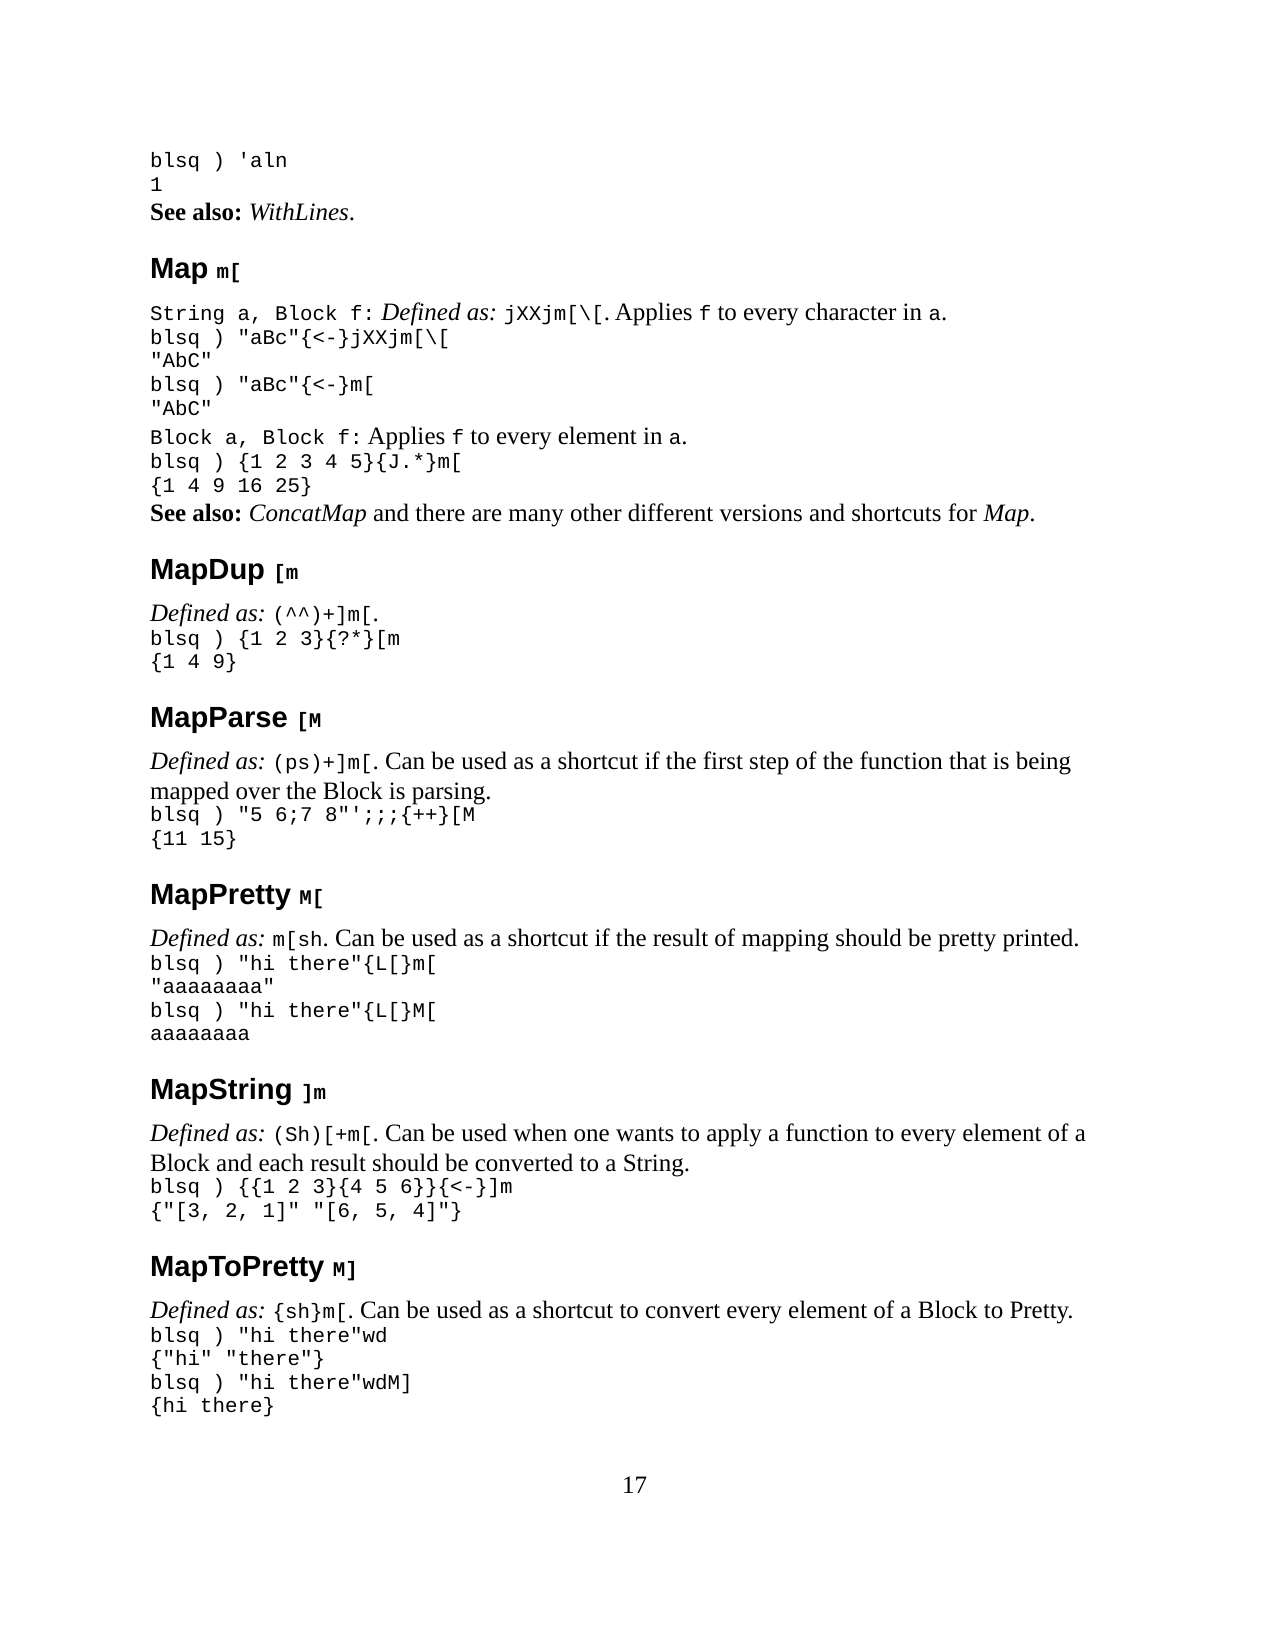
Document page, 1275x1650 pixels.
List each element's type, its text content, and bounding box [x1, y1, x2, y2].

text String a, Block f: Defined as: jXXjm[\[. Applies f to every character in a. [150, 297, 1125, 327]
text "aaaaaaaa" [150, 976, 1125, 1000]
text blsq ) {1 2 3 4 5}{J.*}m[ [150, 451, 1125, 474]
text blsq ) {{1 2 3}{4 5 6}}{<-}]m [150, 1177, 1125, 1200]
text blsq ) {1 2 3}{?*}[m [150, 628, 1125, 651]
text {11 15} [150, 828, 1125, 852]
subtitle MapString ]m [150, 1072, 1125, 1106]
text blsq ) "hi there"wdM] [150, 1372, 1125, 1396]
text blsq ) "aBc"{<-}jXXjm[\[ [150, 327, 1125, 350]
text {"hi" "there"} [150, 1348, 1125, 1372]
text {1 4 9} [150, 651, 1125, 675]
text blsq ) 'aln [150, 150, 1125, 174]
text Defined as: {sh}m[. Can be used as a shortcut to convert every element of a Block to Pretty. [150, 1295, 1125, 1324]
text {hi there} [150, 1396, 1125, 1419]
subtitle MapDup [m [150, 552, 1125, 586]
text aaaaaaaa [150, 1023, 1125, 1047]
text blsq ) "hi there"wd [150, 1324, 1125, 1348]
text Defined as: m[sh. Can be used as a shortcut if the result of mapping should be pretty printed. [150, 923, 1125, 952]
text Block a, Block f: Applies f to every element in a. [150, 421, 1125, 451]
text See also: WithLines. [150, 197, 1125, 226]
text Defined as: (Sh)[+m[. Can be used when one wants to apply a function to every element of a Block and each result should be converted to a String. [150, 1118, 1125, 1177]
subtitle MapPretty M[ [150, 877, 1125, 910]
subtitle MapToPretty M] [150, 1249, 1125, 1282]
text "AbC" [150, 398, 1125, 421]
text blsq ) "aBc"{<-}m[ [150, 374, 1125, 398]
text blsq ) "5 6;7 8"';;;{++}[M [150, 804, 1125, 828]
text {1 4 9 16 25} [150, 474, 1125, 498]
text {"[3, 2, 1]" "[6, 5, 4]"} [150, 1200, 1125, 1224]
text See also: ConcatMap and there are many other different versions and shortcuts for Map. [150, 498, 1125, 527]
subtitle Map m[ [150, 251, 1125, 285]
text blsq ) "hi there"{L[}M[ [150, 1000, 1125, 1023]
text "AbC" [150, 350, 1125, 374]
text 1 [150, 174, 1125, 197]
text blsq ) "hi there"{L[}m[ [150, 952, 1125, 976]
text Defined as: (^^)+]m[. [150, 598, 1125, 628]
text Defined as: (ps)+]m[. Can be used as a shortcut if the first step of the function that is being mapped over the Block is parsing. [150, 746, 1125, 804]
subtitle MapParse [M [150, 700, 1125, 734]
